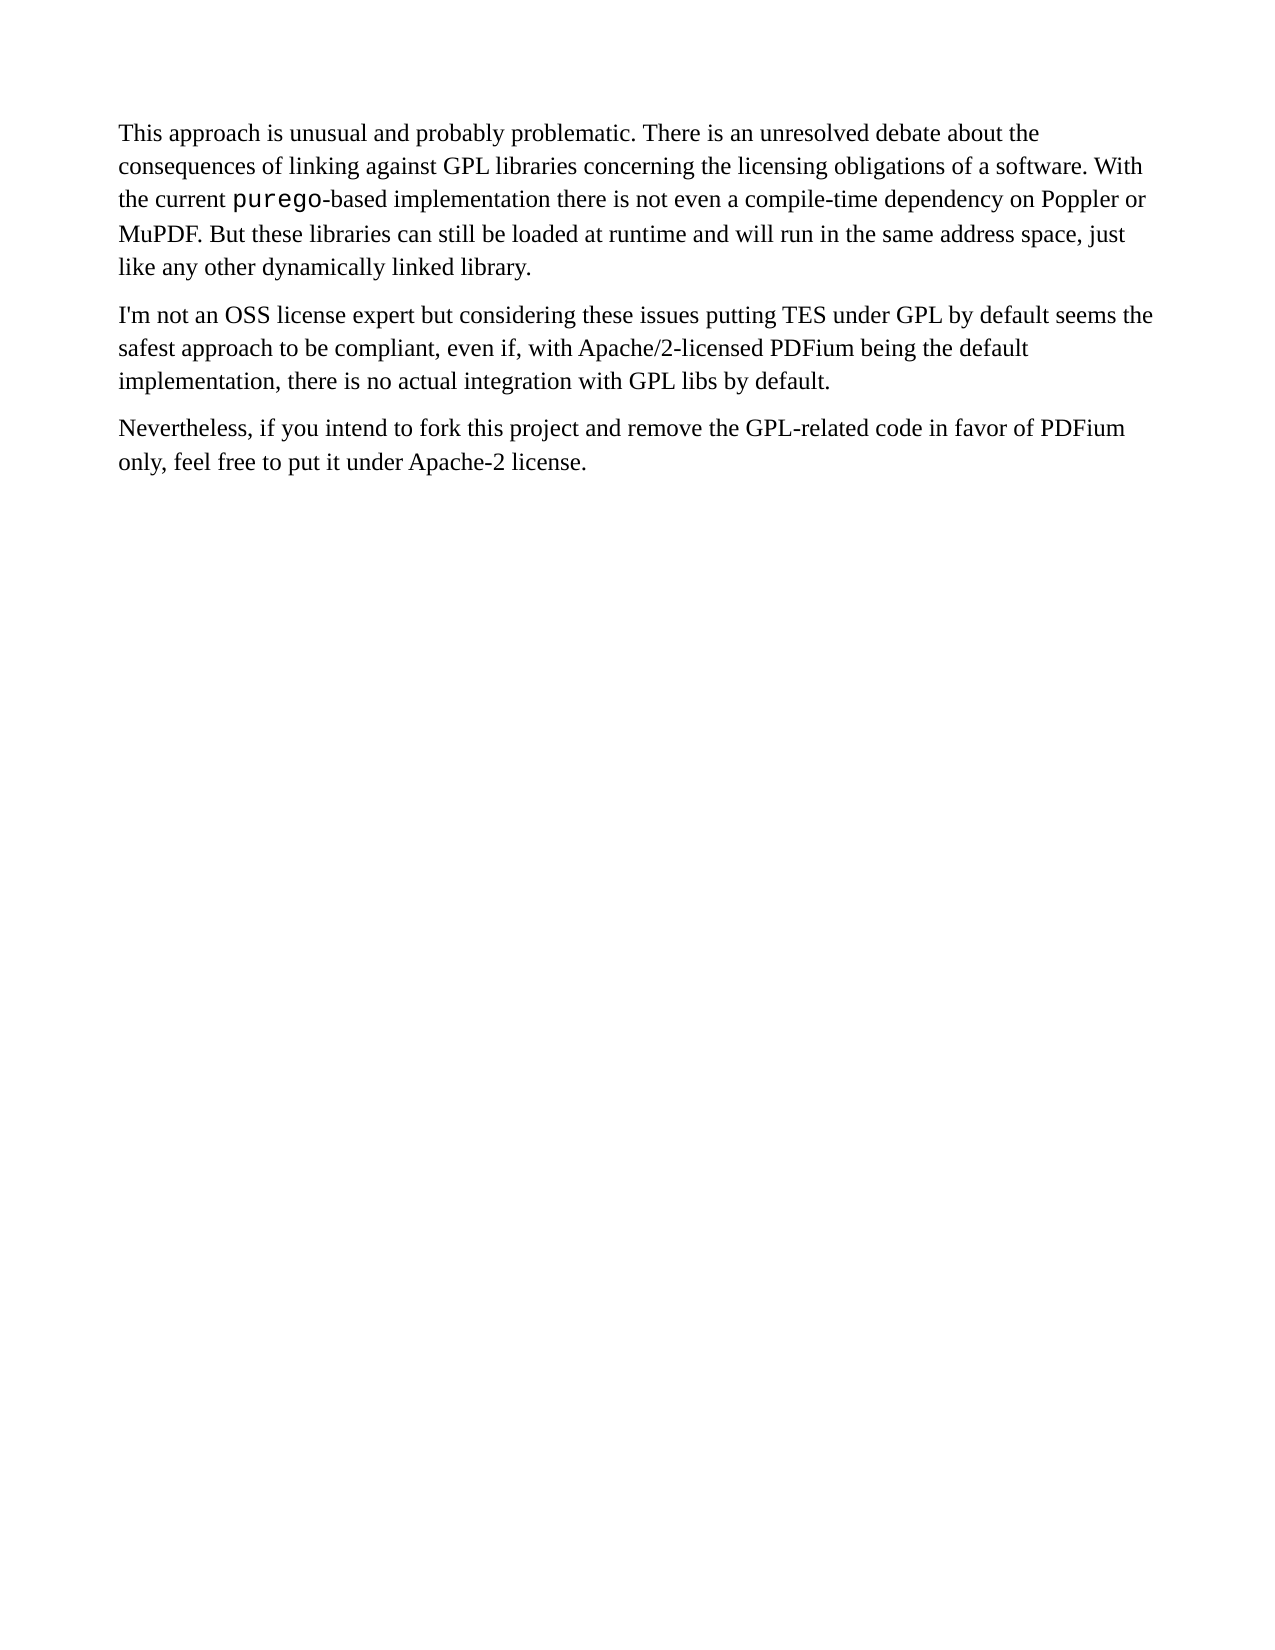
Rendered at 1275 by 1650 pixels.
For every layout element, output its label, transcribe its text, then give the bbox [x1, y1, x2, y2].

text This approach is unusual and probably problematic. There is an unresolved debate about the consequences of linking against GPL libraries concerning the licensing obligations of a software. With the current purego-based implementation there is not even a compile-time dependency on Poppler or MuPDF. But these libraries can still be loaded at runtime and will run in the same address space, just like any other dynamically linked library. [118, 118, 1157, 281]
text I'm not an OSS license expert but considering these issues putting TES under GPL by default seems the safest approach to be compliant, even if, with Apache/2-licensed PDFium being the default implementation, there is no actual integration with GPL libs by default. [118, 300, 1157, 395]
text Nevertheless, if you intend to fork this project and remove the GPL-related code in favor of PDFium only, feel free to put it under Apache-2 license. [118, 413, 1157, 475]
